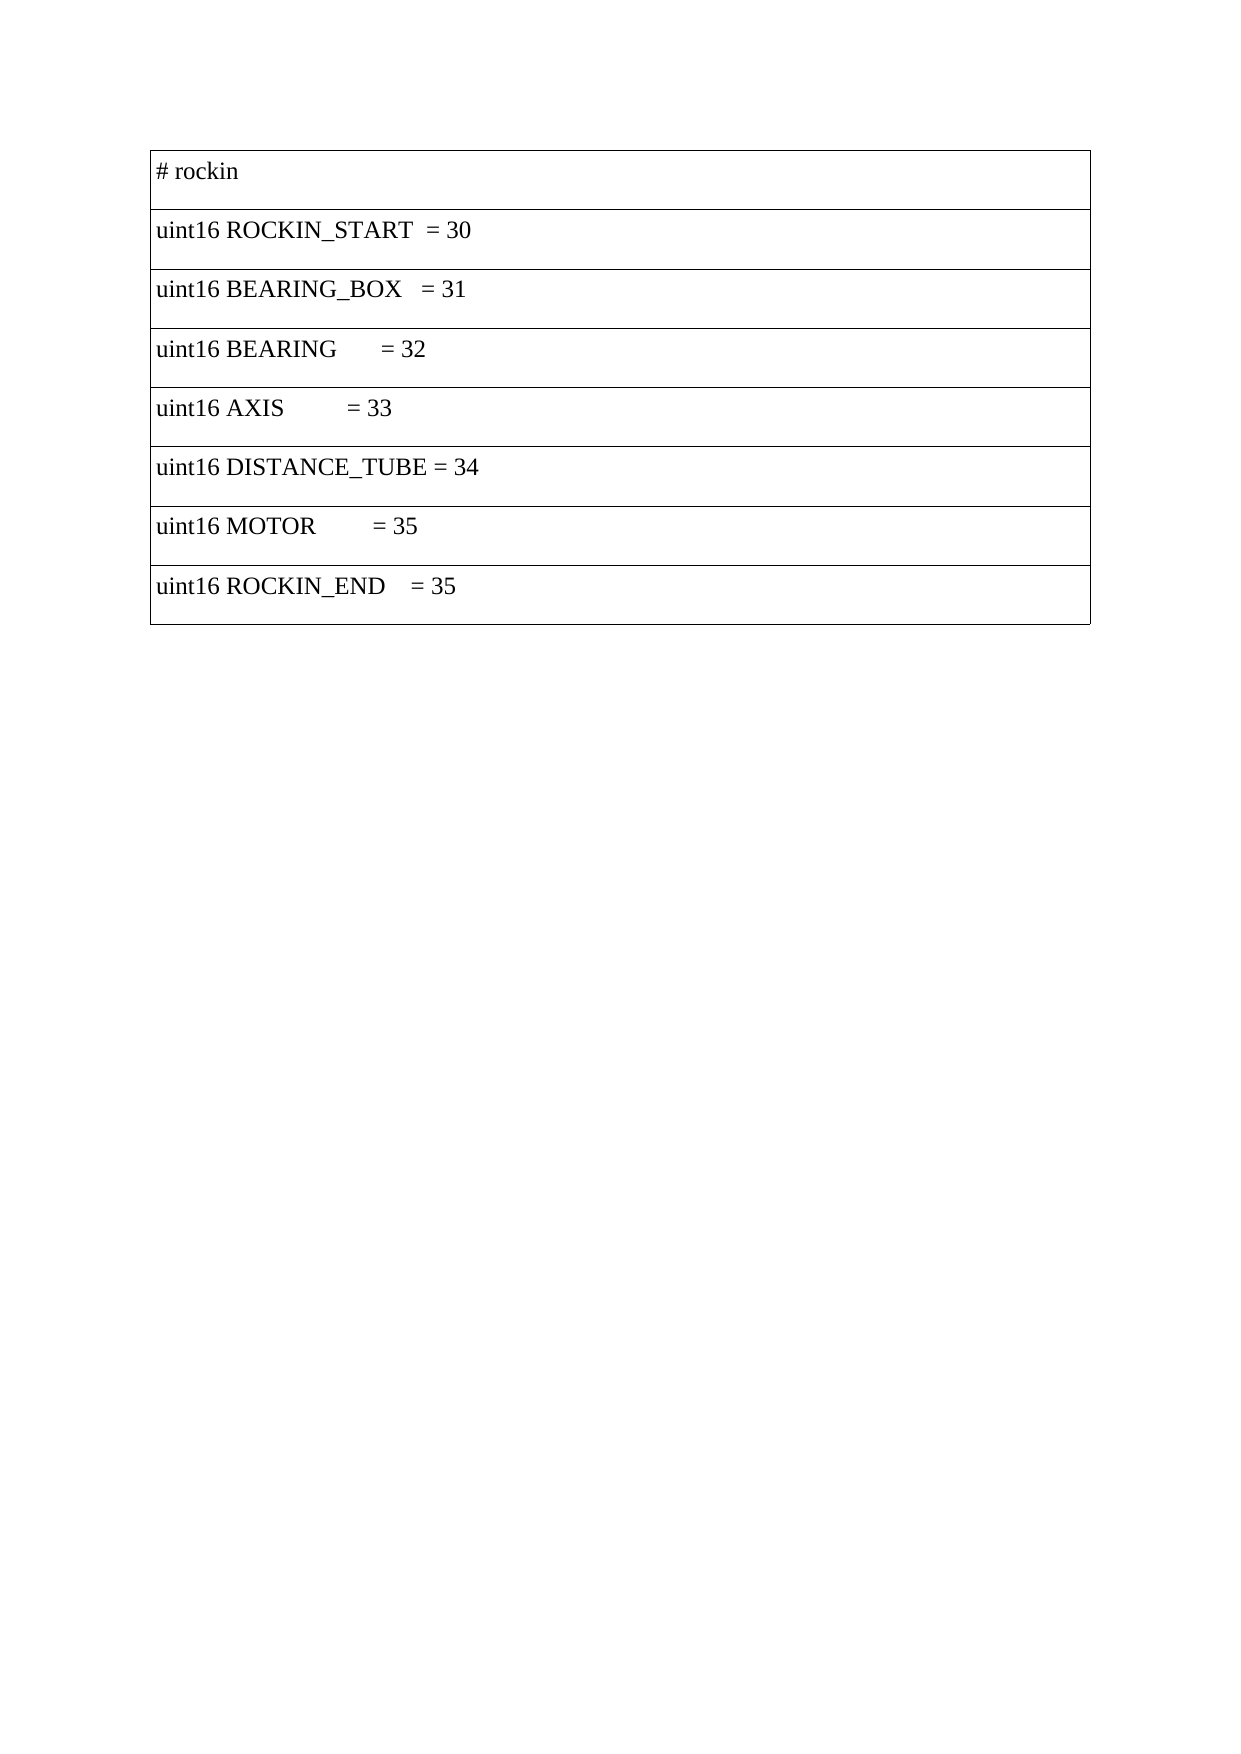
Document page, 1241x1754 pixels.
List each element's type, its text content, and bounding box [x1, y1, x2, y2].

table_cell uint16 BEARING = 32 [151, 329, 1090, 387]
table_cell uint16 AXIS = 33 [151, 388, 1090, 446]
table_cell uint16 ROCKIN_START = 30 [151, 210, 1090, 268]
table_cell uint16 BEARING_BOX = 31 [151, 270, 1090, 328]
table_cell # rockin [151, 151, 1090, 209]
table_cell uint16 MOTOR = 35 [151, 507, 1090, 565]
table_cell uint16 ROCKIN_END = 35 [151, 566, 1090, 624]
table_cell uint16 DISTANCE_TUBE = 34 [151, 447, 1090, 506]
